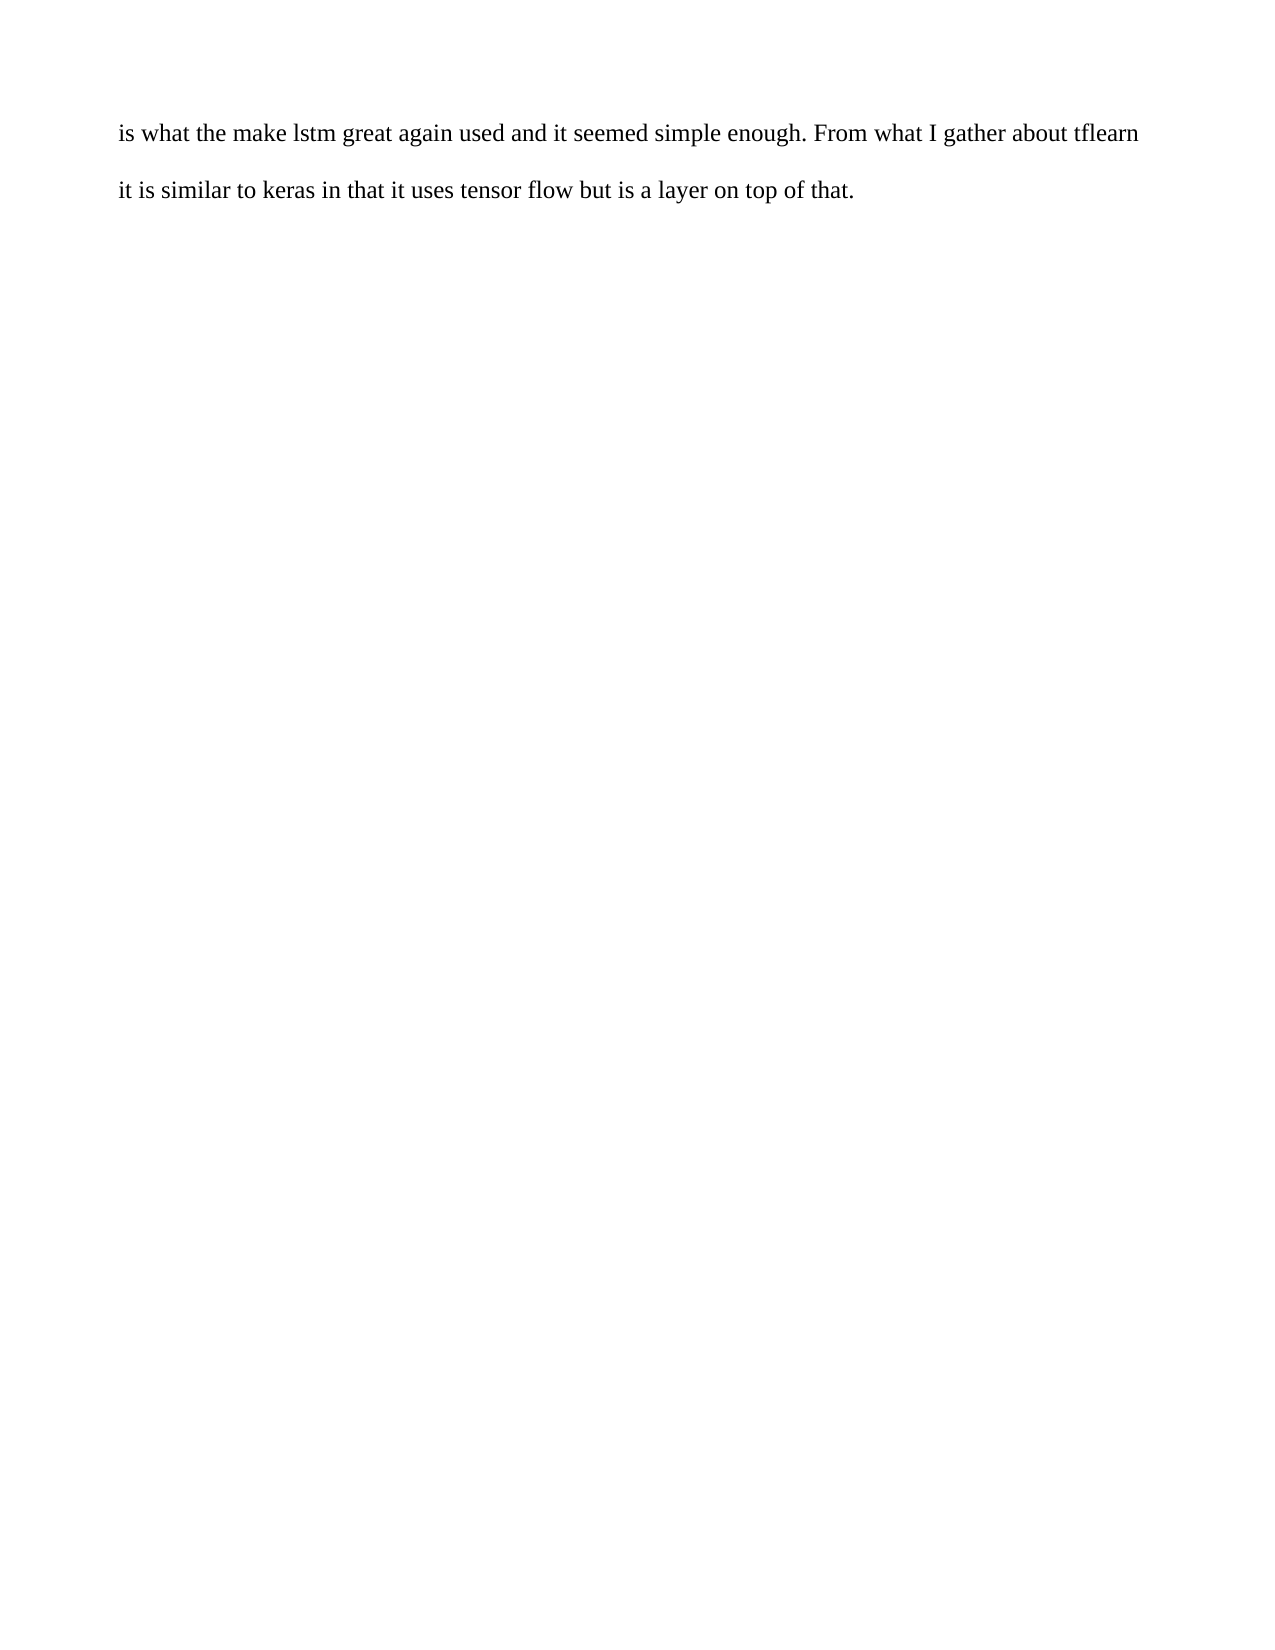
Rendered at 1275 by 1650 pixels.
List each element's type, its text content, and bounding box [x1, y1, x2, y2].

text is what the make lstm great again used and it seemed simple enough. From what I gather about tflearn it is similar to keras in that it uses tensor flow but is a layer on top of that. [118, 118, 1157, 204]
